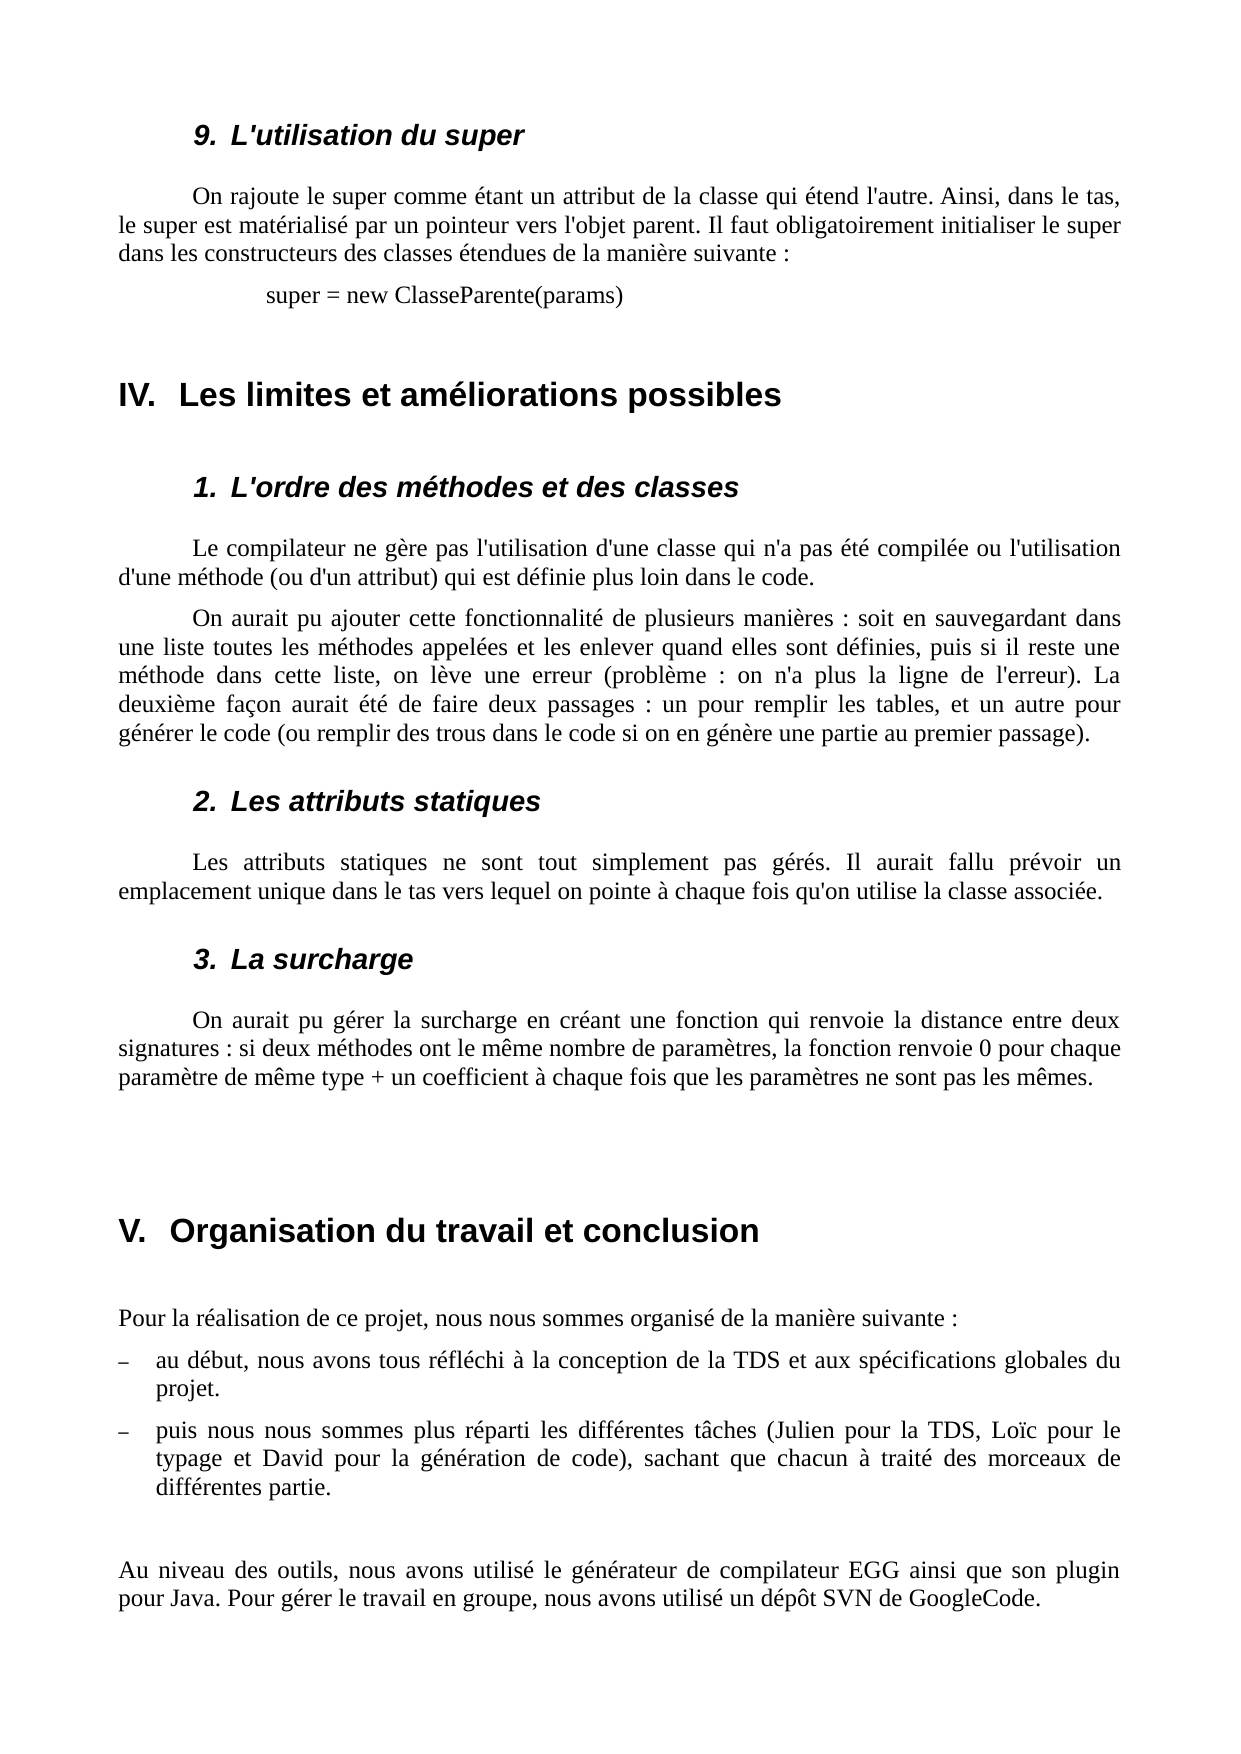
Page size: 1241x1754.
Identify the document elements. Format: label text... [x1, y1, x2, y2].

subtitle Organisation du travail et conclusion [118, 1211, 1122, 1250]
text On aurait pu ajouter cette fonctionnalité de plusieurs manières : soit en sauvegardant dans une liste toutes les méthodes appelées et les enlever quand elles sont définies, puis si il reste une méthode dans cette liste, on lève une erreur (problème : on n'a plus la ligne de l'erreur). La deuxième façon aurait été de faire deux passages : un pour remplir les tables, et un autre pour générer le code (ou remplir des trous dans le code si on en génère une partie au premier passage). [118, 603, 1122, 747]
text Pour la réalisation de ce projet, nous nous sommes organisé de la manière suivante : [118, 1303, 1122, 1332]
subtitle Les limites et améliorations possibles [118, 375, 1122, 413]
subtitle Les attributs statiques [193, 784, 1122, 818]
text Au niveau des outils, nous avons utilisé le générateur de compilateur EGG ainsi que son plugin pour Java. Pour gérer le travail en groupe, nous avons utilisé un dépôt SVN de GoogleCode. [118, 1555, 1122, 1612]
list au début, nous avons tous réfléchi à la conception de la TDS et aux spécifications globales du projet. [118, 1345, 1122, 1402]
text On rajoute le super comme étant un attribut de la classe qui étend l'autre. Ainsi, dans le tas, le super est matérialisé par un pointeur vers l'objet parent. Il faut obligatoirement initialiser le super dans les constructeurs des classes étendues de la manière suivante : [118, 181, 1122, 267]
subtitle La surcharge [193, 942, 1122, 976]
text super = new ClasseParente(params) [118, 280, 1122, 308]
subtitle L'ordre des méthodes et des classes [193, 470, 1122, 504]
text Les attributs statiques ne sont tout simplement pas gérés. Il aurait fallu prévoir un emplacement unique dans le tas vers lequel on pointe à chaque fois qu'on utilise la classe associée. [118, 847, 1122, 904]
text Le compilateur ne gère pas l'utilisation d'une classe qui n'a pas été compilée ou l'utilisation d'une méthode (ou d'un attribut) qui est définie plus loin dans le code. [118, 533, 1122, 590]
list puis nous nous sommes plus réparti les différentes tâches (Julien pour la TDS, Loïc pour le typage et David pour la génération de code), sachant que chacun à traité des morceaux de différentes partie. [118, 1415, 1122, 1501]
text On aurait pu gérer la surcharge en créant une fonction qui renvoie la distance entre deux signatures : si deux méthodes ont le même nombre de paramètres, la fonction renvoie 0 pour chaque paramètre de même type + un coefficient à chaque fois que les paramètres ne sont pas les mêmes. [118, 1005, 1122, 1091]
subtitle L'utilisation du super [193, 118, 1122, 152]
